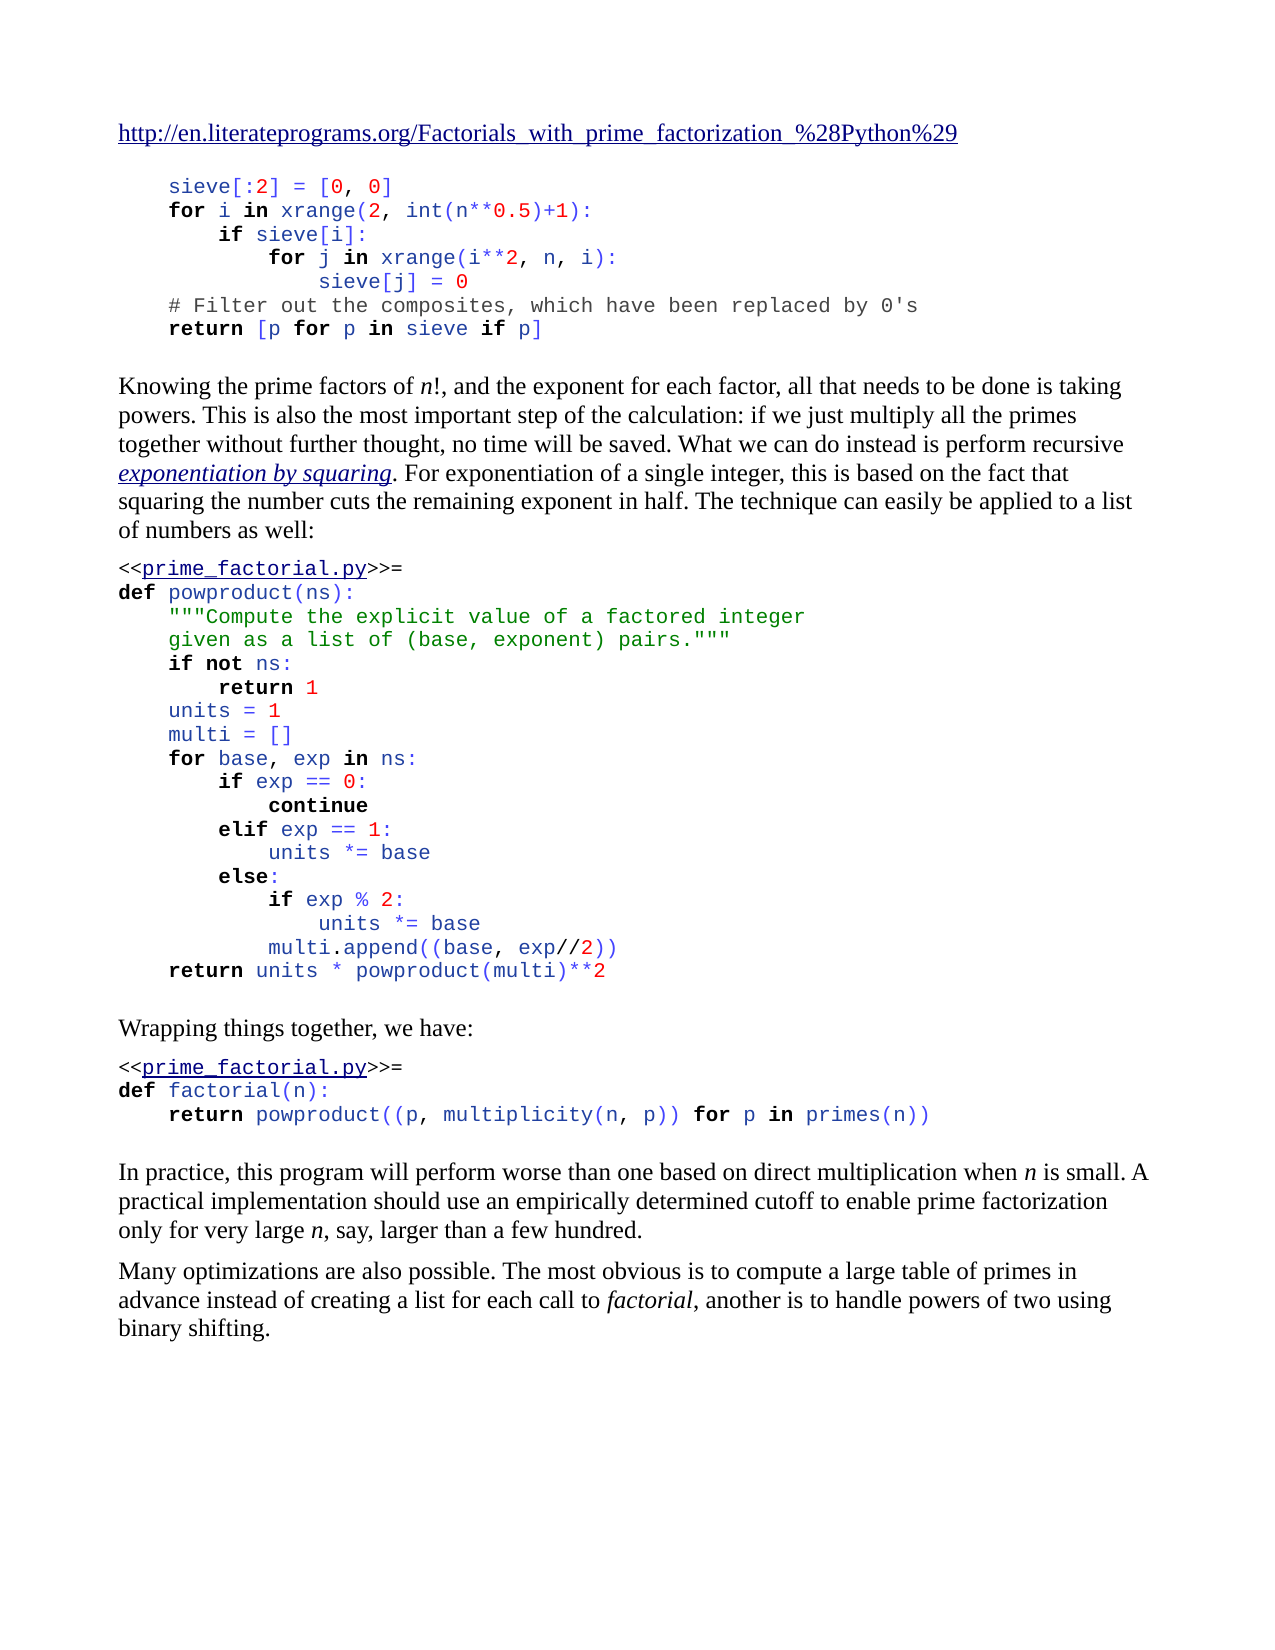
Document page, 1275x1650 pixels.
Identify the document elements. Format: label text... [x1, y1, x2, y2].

text units *= base [118, 913, 1157, 937]
text # Filter out the composites, which have been replaced by 0's [118, 294, 1157, 318]
text multi.append((base, exp//2)) [118, 937, 1157, 960]
text Wrapping things together, we have: [118, 1013, 1157, 1042]
text units *= base [118, 842, 1157, 866]
text <<prime_factorial.py>>= [118, 556, 1157, 582]
text given as a list of (base, exponent) pairs.""" [118, 629, 1157, 653]
text units = 1 [118, 700, 1157, 724]
text for base, exp in ns: [118, 748, 1157, 771]
text <<prime_factorial.py>>= [118, 1055, 1157, 1081]
text def powproduct(ns): [118, 582, 1157, 606]
text In practice, this program will perform worse than one based on direct multiplication when n is small. A practical implementation should use an empirically determined cutoff to enable prime factorization only for very large n, say, larger than a few hundred. [118, 1157, 1157, 1243]
text for j in xrange(i**2, n, i): [118, 247, 1157, 271]
text if exp == 0: [118, 771, 1157, 795]
text Knowing the prime factors of n!, and the exponent for each factor, all that needs to be done is taking powers. This is also the most important step of the calculation: if we just multiply all the primes together without further thought, no time will be saved. What we can do instead is perform recursive exponentiation by squaring. For exponentiation of a single integer, this is based on the fact that squaring the number cuts the remaining exponent in half. The technique can easily be applied to a list of numbers as well: [118, 371, 1157, 544]
text Many optimizations are also possible. The most obvious is to compute a large table of primes in advance instead of creating a list for each call to factorial, another is to handle powers of two using binary shifting. [118, 1256, 1157, 1342]
text if exp % 2: [118, 889, 1157, 913]
text return units * powproduct(multi)**2 [118, 960, 1157, 984]
text multi = [] [118, 724, 1157, 748]
text if not ns: [118, 653, 1157, 677]
text elif exp == 1: [118, 818, 1157, 842]
text return [p for p in sieve if p] [118, 318, 1157, 342]
text """Compute the explicit value of a factored integer [118, 606, 1157, 629]
text if sieve[i]: [118, 224, 1157, 247]
text def factorial(n): [118, 1081, 1157, 1104]
text else: [118, 866, 1157, 889]
text continue [118, 795, 1157, 818]
text sieve[:2] = [0, 0] [118, 176, 1157, 200]
text return 1 [118, 677, 1157, 700]
text return powproduct((p, multiplicity(n, p)) for p in primes(n)) [118, 1104, 1157, 1128]
text for i in xrange(2, int(n**0.5)+1): [118, 200, 1157, 224]
text sieve[j] = 0 [118, 271, 1157, 294]
